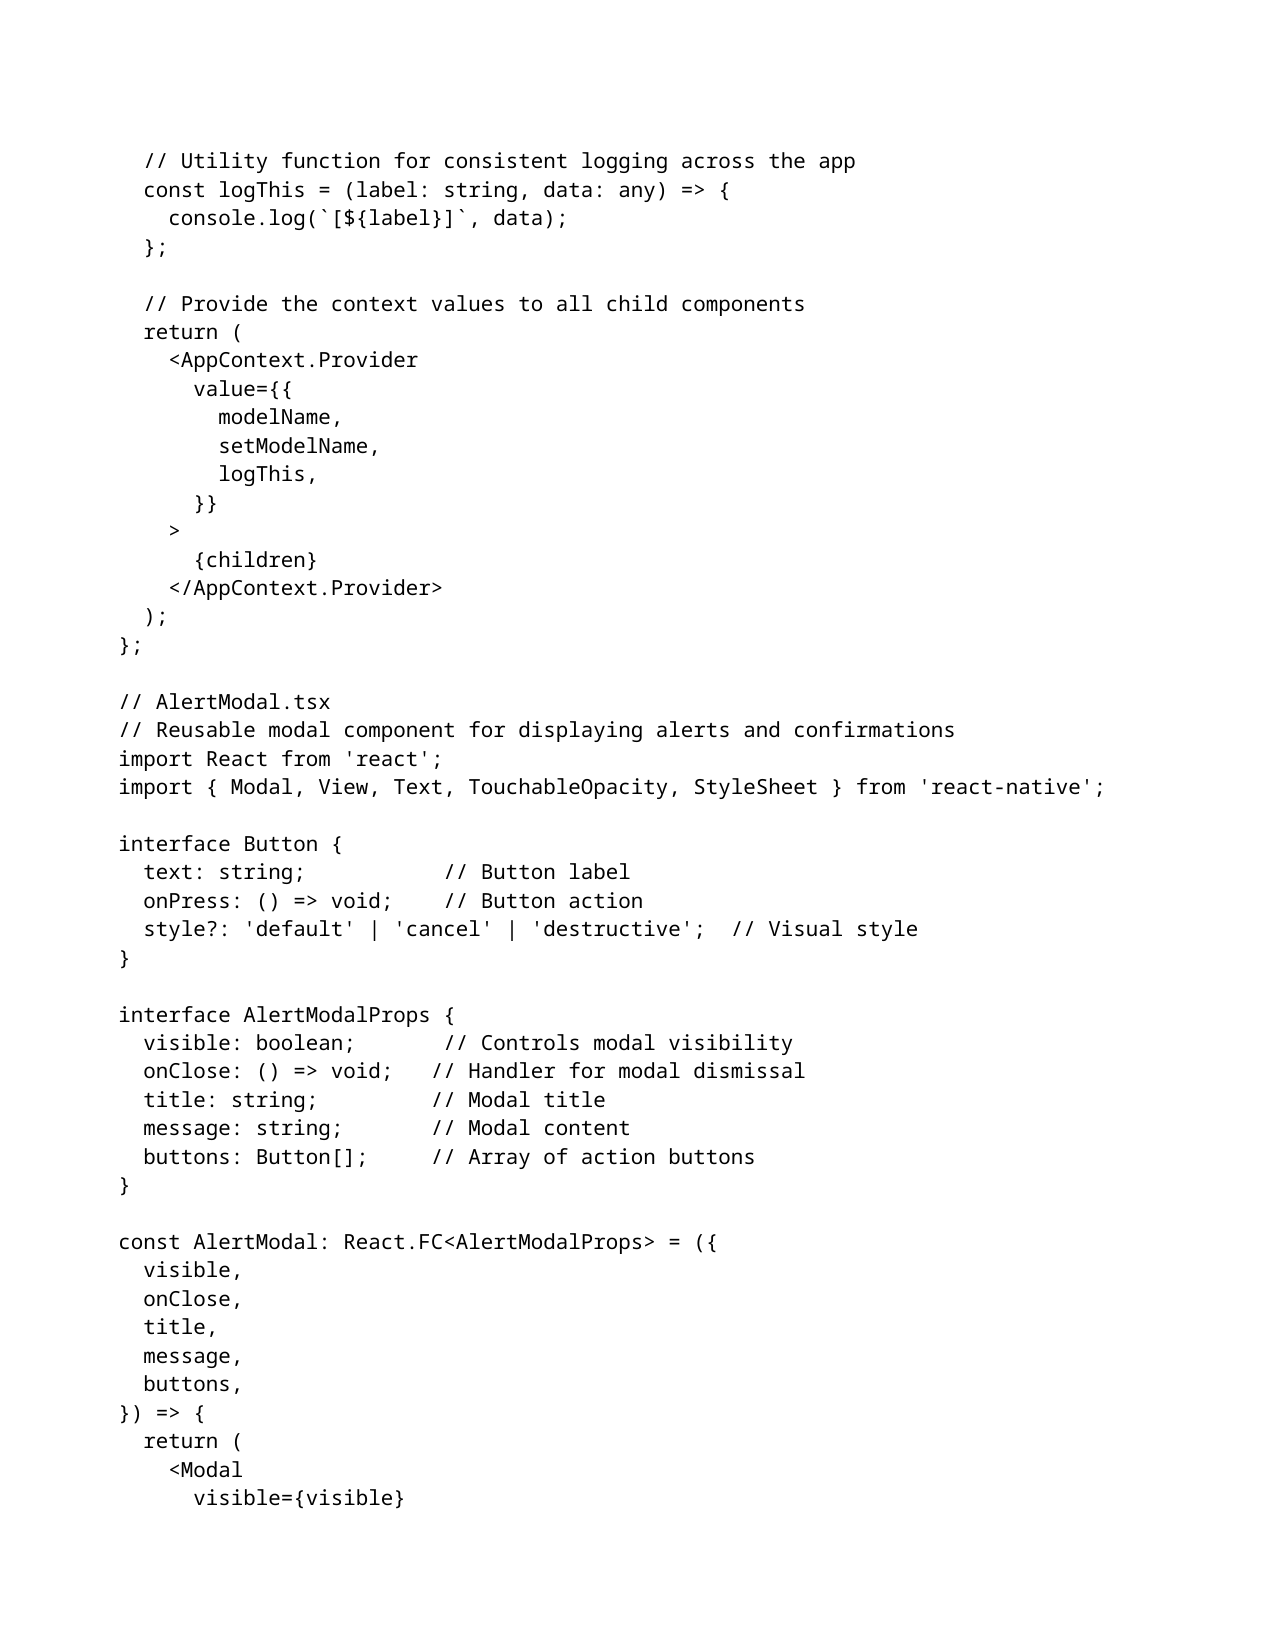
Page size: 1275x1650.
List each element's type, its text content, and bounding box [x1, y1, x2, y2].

text buttons, [118, 1369, 1157, 1398]
text interface Button { [118, 829, 1157, 857]
text onClose, [118, 1284, 1157, 1312]
text // Utility function for consistent logging across the app [118, 147, 1157, 175]
text const logThis = (label: string, data: any) => { [118, 175, 1157, 203]
text modelName, [118, 402, 1157, 431]
text onClose: () => void; // Handler for modal dismissal [118, 1057, 1157, 1085]
text // Reusable modal component for displaying alerts and confirmations [118, 715, 1157, 744]
text <Modal [118, 1455, 1157, 1483]
text // Provide the context values to all child components [118, 289, 1157, 317]
text visible, [118, 1256, 1157, 1284]
text visible: boolean; // Controls modal visibility [118, 1028, 1157, 1057]
text }; [118, 630, 1157, 658]
text text: string; // Button label [118, 857, 1157, 886]
text import { Modal, View, Text, TouchableOpacity, StyleSheet } from 'react-native'; [118, 772, 1157, 801]
text // AlertModal.tsx [118, 687, 1157, 715]
text return ( [118, 1426, 1157, 1455]
text logThis, [118, 459, 1157, 488]
text }) => { [118, 1398, 1157, 1426]
text <AppContext.Provider [118, 346, 1157, 374]
text return ( [118, 317, 1157, 346]
text title, [118, 1312, 1157, 1341]
text message, [118, 1341, 1157, 1369]
text }} [118, 488, 1157, 516]
text setModelName, [118, 431, 1157, 459]
text buttons: Button[]; // Array of action buttons [118, 1142, 1157, 1170]
text message: string; // Modal content [118, 1113, 1157, 1142]
text {children} [118, 545, 1157, 573]
text style?: 'default' | 'cancel' | 'destructive'; // Visual style [118, 914, 1157, 943]
text value={{ [118, 374, 1157, 402]
text title: string; // Modal title [118, 1085, 1157, 1113]
text ); [118, 602, 1157, 630]
text import React from 'react'; [118, 744, 1157, 772]
text </AppContext.Provider> [118, 573, 1157, 602]
text } [118, 943, 1157, 971]
text visible={visible} [118, 1483, 1157, 1512]
text console.log(`[${label}]`, data); [118, 203, 1157, 232]
text onPress: () => void; // Button action [118, 886, 1157, 914]
text interface AlertModalProps { [118, 1000, 1157, 1028]
text > [118, 516, 1157, 545]
text } [118, 1170, 1157, 1199]
text const AlertModal: React.FC<AlertModalProps> = ({ [118, 1227, 1157, 1256]
text }; [118, 232, 1157, 260]
